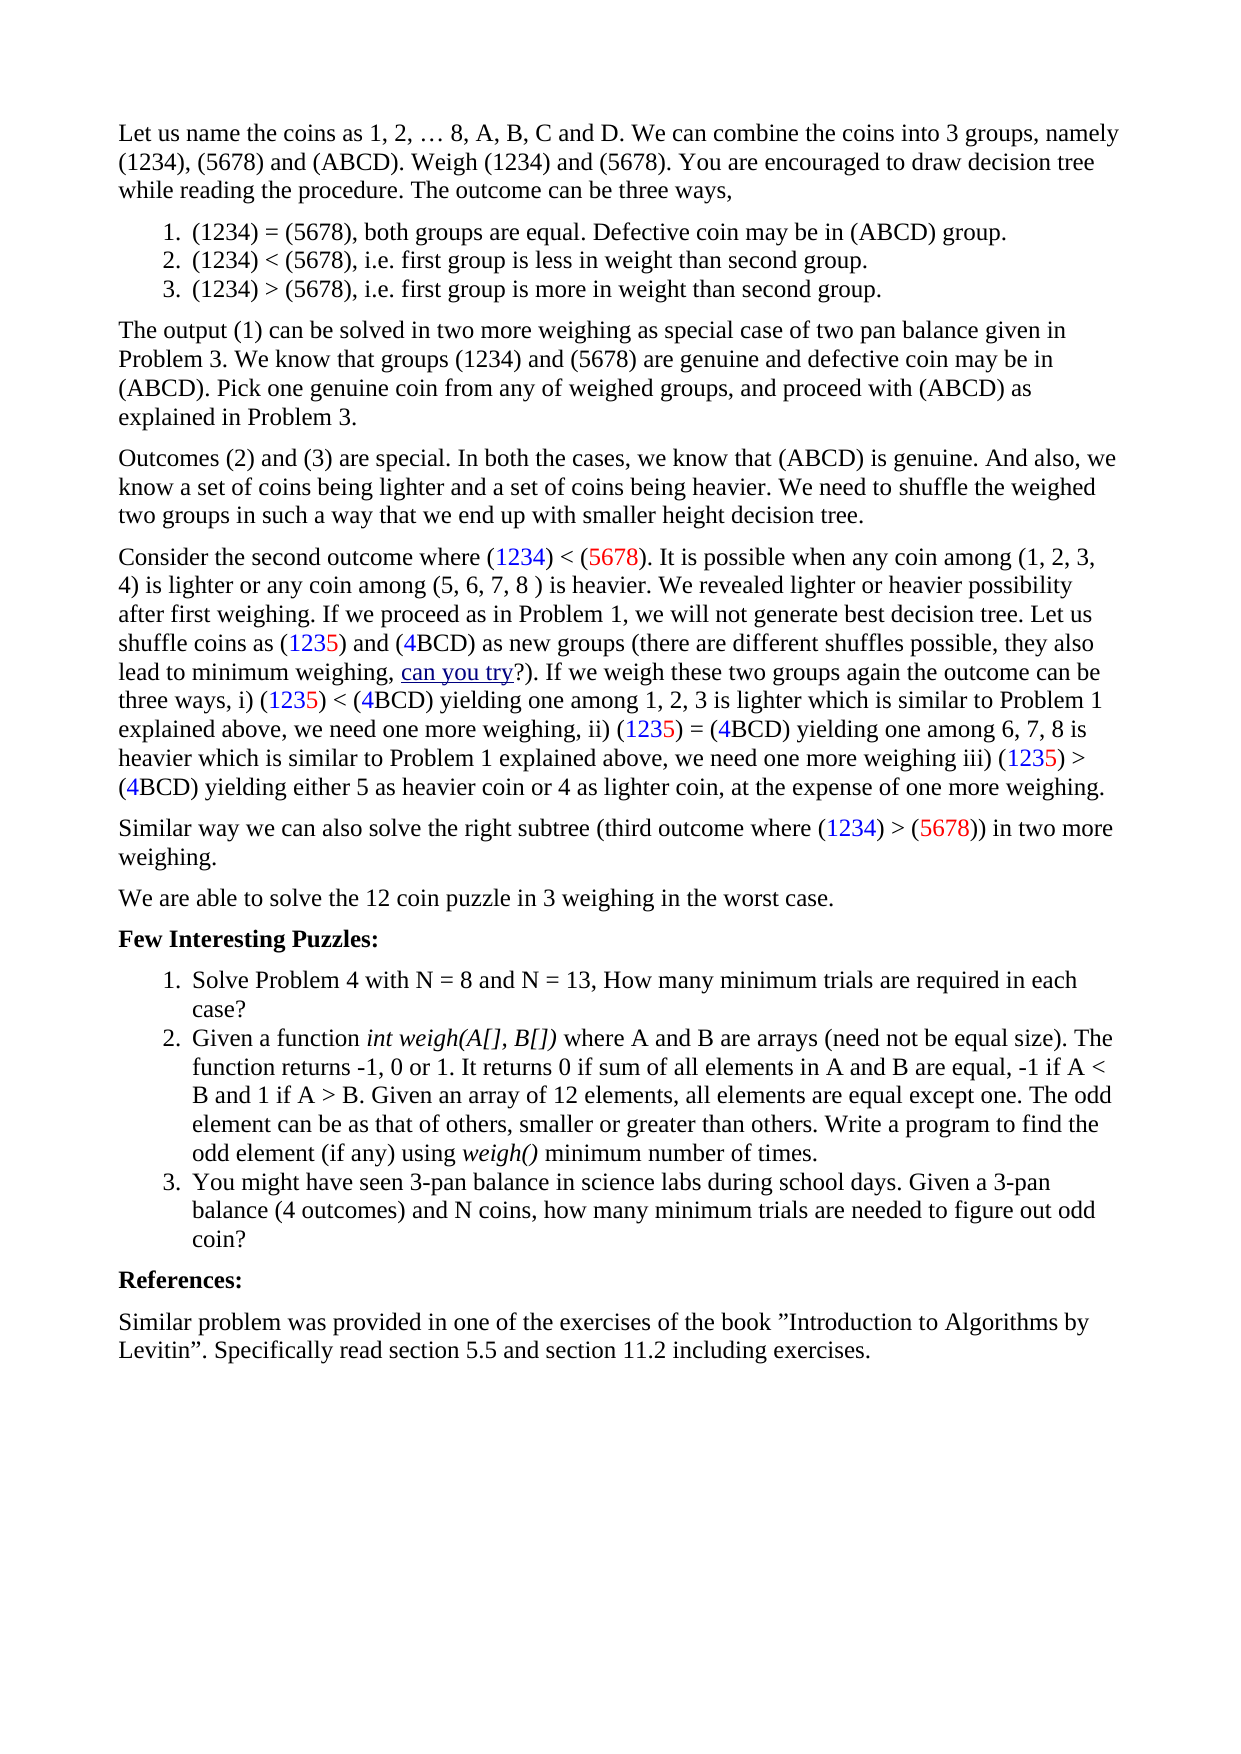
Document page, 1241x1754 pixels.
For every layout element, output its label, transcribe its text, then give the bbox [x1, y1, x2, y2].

text The output (1) can be solved in two more weighing as special case of two pan balance given in Problem 3. We know that groups (1234) and (5678) are genuine and defective coin may be in (ABCD). Pick one genuine coin from any of weighed groups, and proceed with (ABCD) as explained in Problem 3. [118, 316, 1122, 431]
text Few Interesting Puzzles: [118, 924, 1122, 953]
text Let us name the coins as 1, 2, … 8, A, B, C and D. We can combine the coins into 3 groups, namely (1234), (5678) and (ABCD). Weigh (1234) and (5678). You are encouraged to draw decision tree while reading the procedure. The outcome can be three ways, [118, 118, 1122, 204]
list You might have seen 3-pan balance in science labs during school days. Given a 3-pan balance (4 outcomes) and N coins, how many minimum trials are needed to figure out odd coin? [162, 1167, 1122, 1253]
list Solve Problem 4 with N = 8 and N = 13, How many minimum trials are required in each case? [162, 966, 1122, 1023]
text References: [118, 1266, 1122, 1294]
text Similar problem was provided in one of the exercises of the book ”Introduction to Algorithms by Levitin”. Specifically read section 5.5 and section 11.2 including exercises. [118, 1307, 1122, 1364]
list (1234) > (5678), i.e. first group is more in weight than second group. [162, 274, 1122, 303]
list (1234) = (5678), both groups are equal. Defective coin may be in (ABCD) group. [162, 217, 1122, 246]
list (1234) < (5678), i.e. first group is less in weight than second group. [162, 246, 1122, 274]
text Outcomes (2) and (3) are special. In both the cases, we know that (ABCD) is genuine. And also, we know a set of coins being lighter and a set of coins being heavier. We need to shuffle the weighed two groups in such a way that we end up with smaller height decision tree. [118, 443, 1122, 529]
list Given a function int weigh(A[], B[]) where A and B are arrays (need not be equal size). The function returns -1, 0 or 1. It returns 0 if sum of all elements in A and B are equal, -1 if A < B and 1 if A > B. Given an array of 12 elements, all elements are equal except one. The odd element can be as that of others, smaller or greater than others. Write a program to find the odd element (if any) using weigh() minimum number of times. [162, 1023, 1122, 1167]
text We are able to solve the 12 coin puzzle in 3 weighing in the worst case. [118, 883, 1122, 912]
text Similar way we can also solve the right subtree (third outcome where (1234) > (5678)) in two more weighing. [118, 813, 1122, 871]
text Consider the second outcome where (1234) < (5678). It is possible when any coin among (1, 2, 3, 4) is lighter or any coin among (5, 6, 7, 8 ) is heavier. We revealed lighter or heavier possibility after first weighing. If we proceed as in Problem 1, we will not generate best decision tree. Let us shuffle coins as (1235) and (4BCD) as new groups (there are different shuffles possible, they also lead to minimum weighing, can you try?). If we weigh these two groups again the outcome can be three ways, i) (1235) < (4BCD) yielding one among 1, 2, 3 is lighter which is similar to Problem 1 explained above, we need one more weighing, ii) (1235) = (4BCD) yielding one among 6, 7, 8 is heavier which is similar to Problem 1 explained above, we need one more weighing iii) (1235) > (4BCD) yielding either 5 as heavier coin or 4 as lighter coin, at the expense of one more weighing. [118, 542, 1122, 801]
